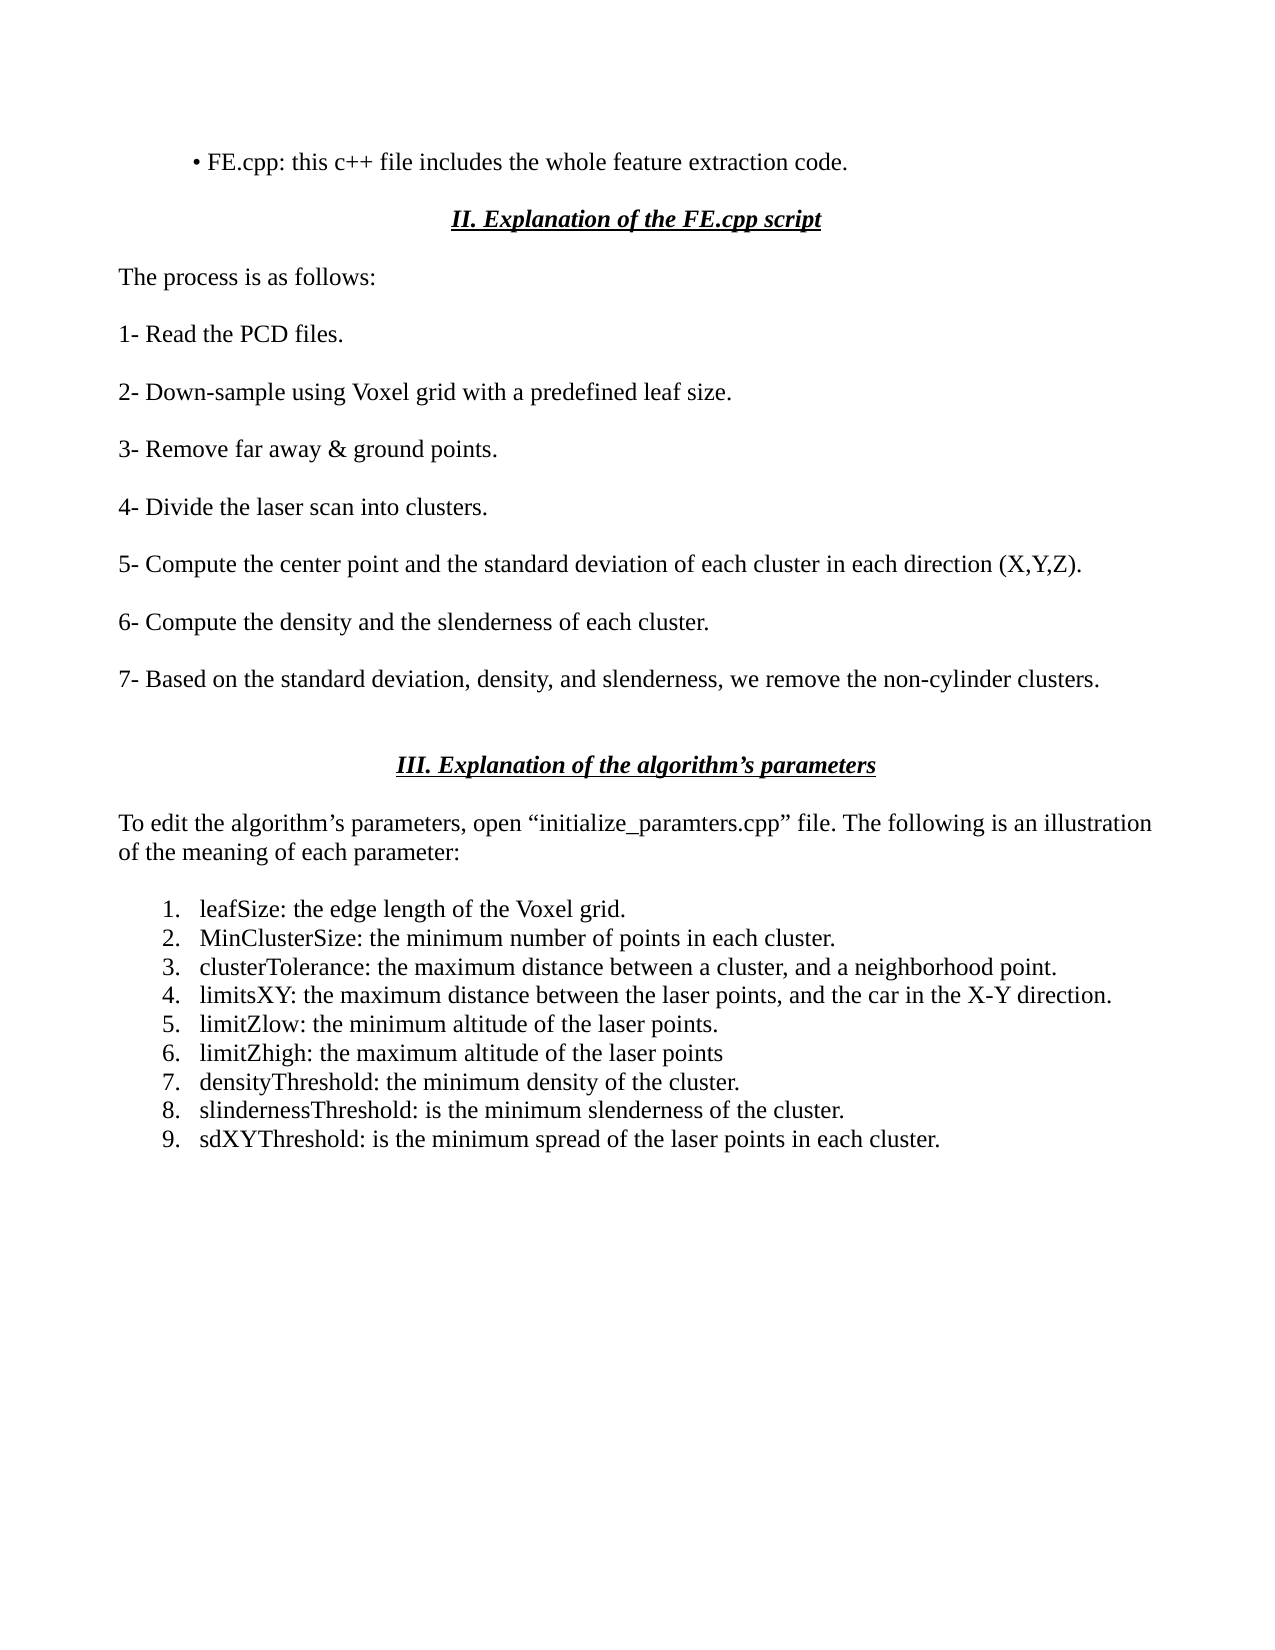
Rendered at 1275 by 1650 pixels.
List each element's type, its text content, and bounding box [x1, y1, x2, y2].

text 6- Compute the density and the slenderness of each cluster. [118, 607, 1157, 636]
text • FE.cpp: this c++ file includes the whole feature extraction code. [118, 147, 1157, 176]
list sdXYThreshold: is the minimum spread of the laser points in each cluster. [162, 1124, 1157, 1153]
list limitsXY: the maximum distance between the laser points, and the car in the X-Y direction. [162, 981, 1157, 1009]
text III. Explanation of the algorithm’s parameters [118, 751, 1157, 779]
list leafSize: the edge length of the Voxel grid. [162, 894, 1157, 923]
list limitZlow: the minimum altitude of the laser points. [162, 1009, 1157, 1038]
text II. Explanation of the FE.cpp script [118, 204, 1157, 233]
text To edit the algorithm’s parameters, open “initialize_paramters.cpp” file. The following is an illustration of the meaning of each parameter: [118, 808, 1157, 866]
list limitZhigh: the maximum altitude of the laser points [162, 1038, 1157, 1067]
text 2- Down-sample using Voxel grid with a predefined leaf size. [118, 377, 1157, 406]
list densityThreshold: the minimum density of the cluster. [162, 1067, 1157, 1096]
text The process is as follows: [118, 262, 1157, 291]
text 1- Read the PCD files. [118, 319, 1157, 348]
text 3- Remove far away & ground points. [118, 434, 1157, 463]
list clusterTolerance: the maximum distance between a cluster, and a neighborhood point. [162, 952, 1157, 981]
list slindernessThreshold: is the minimum slenderness of the cluster. [162, 1096, 1157, 1124]
list MinClusterSize: the minimum number of points in each cluster. [162, 923, 1157, 952]
text 7- Based on the standard deviation, density, and slenderness, we remove the non-cylinder clusters. [118, 664, 1157, 693]
text 4- Divide the laser scan into clusters. [118, 492, 1157, 521]
text 5- Compute the center point and the standard deviation of each cluster in each direction (X,Y,Z). [118, 549, 1157, 578]
